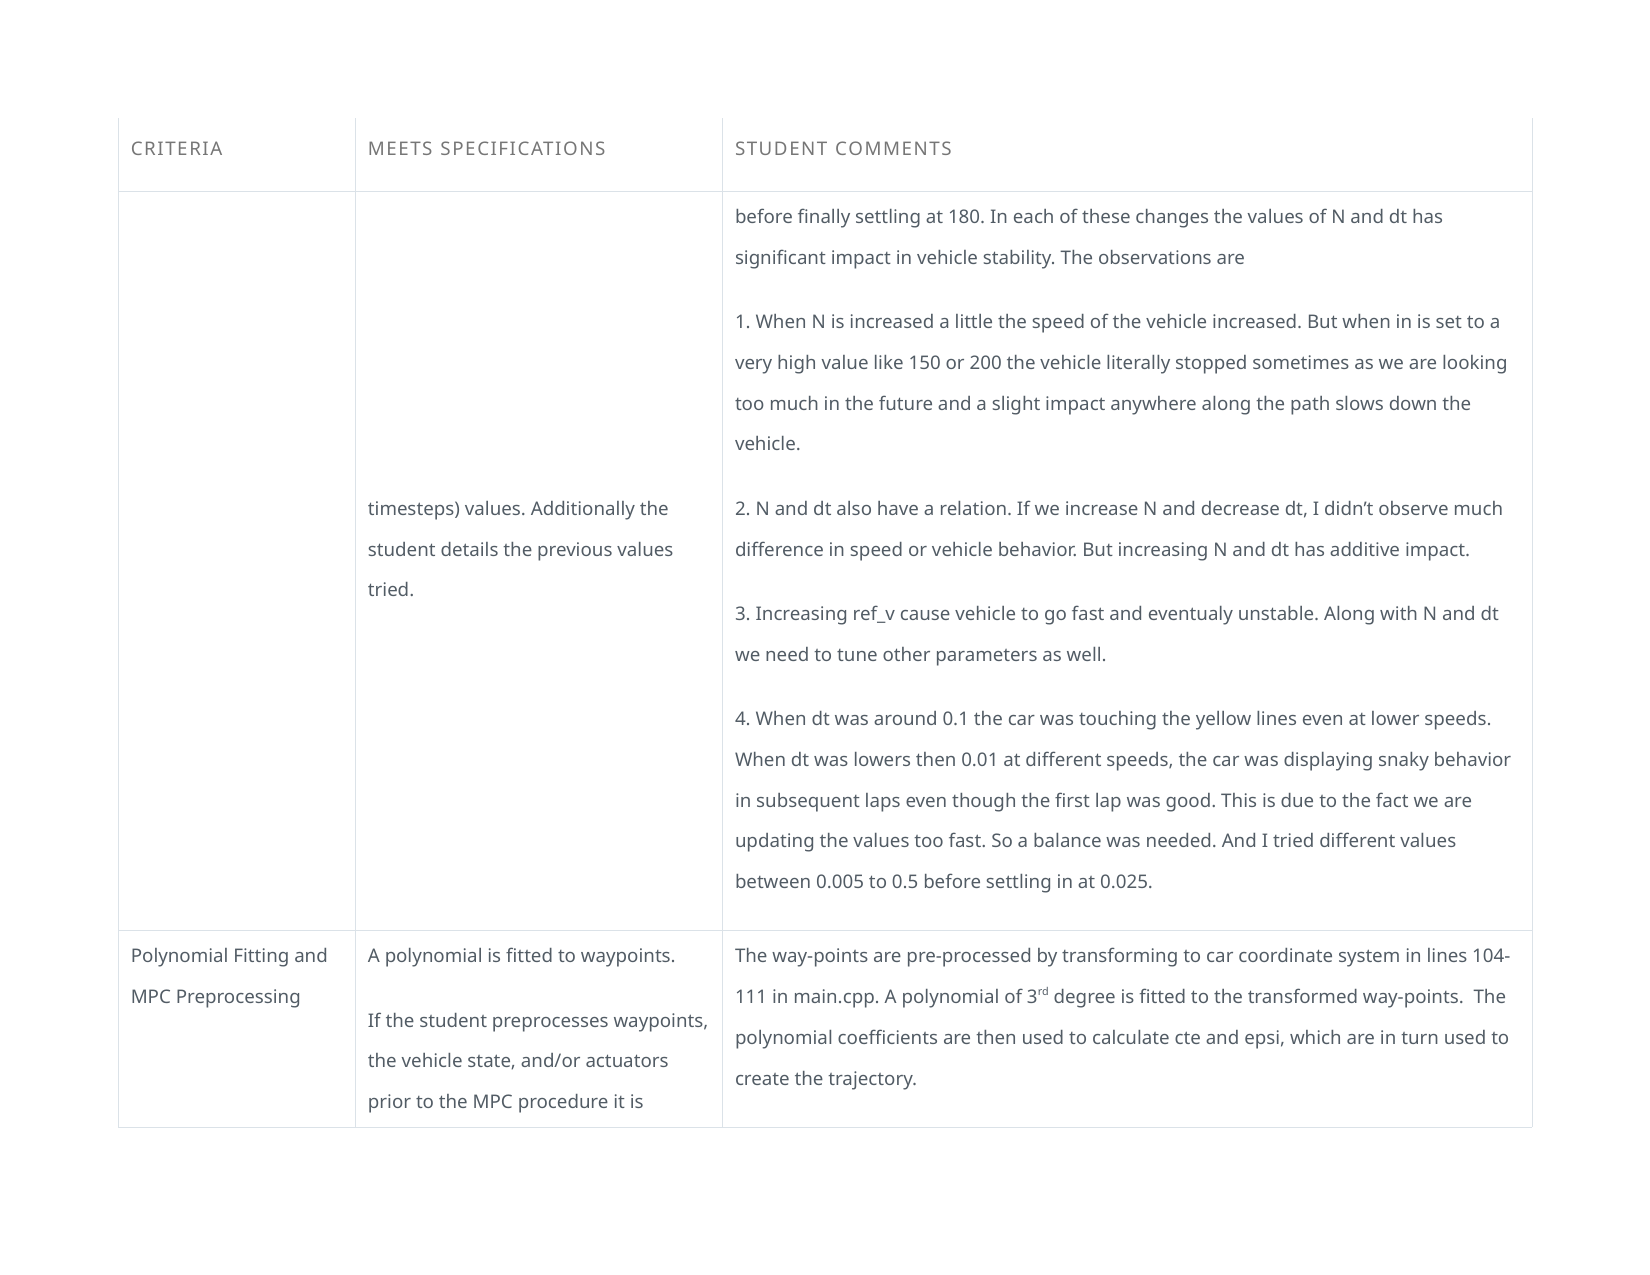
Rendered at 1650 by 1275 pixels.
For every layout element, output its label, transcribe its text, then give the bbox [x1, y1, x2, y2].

table_cell Polynomial Fitting and MPC Preprocessing [119, 931, 355, 1127]
table_header MEETS SPECIFICATIONS [356, 118, 722, 191]
table_cell [119, 192, 355, 930]
table_cell The way-points are pre-processed by transforming to car coordinate system in lines 104-111 in main.cpp. A polynomial of 3rd degree is fitted to the transformed way-points. The polynomial coefficients are then used to calculate cte and epsi, which are in turn used to create the trajectory. [723, 931, 1532, 1127]
table_cell A polynomial is fitted to waypoints. If the student preprocesses waypoints, the vehicle state, and/or actuators prior to the MPC procedure it is [356, 931, 722, 1127]
table_cell before finally settling at 180. In each of these changes the values of N and dt has significant impact in vehicle stability. The observations are 1. When N is increased a little the speed of the vehicle increased. But when in is set to a very high value like 150 or 200 the vehicle literally stopped sometimes as we are looking too much in the future and a slight impact anywhere along the path slows down the vehicle. 2. N and dt also have a relation. If we increase N and decrease dt, I didn’t observe much difference in speed or vehicle behavior. But increasing N and dt has additive impact. 3. Increasing ref_v cause vehicle to go fast and eventualy unstable. Along with N and dt we need to tune other parameters as well. 4. When dt was around 0.1 the car was touching the yellow lines even at lower speeds. When dt was lowers then 0.01 at different speeds, the car was displaying snaky behavior in subsequent laps even though the first lap was good. This is due to the fact we are updating the values too fast. So a balance was needed. And I tried different values between 0.005 to 0.5 before settling in at 0.025. [723, 192, 1532, 930]
table_header CRITERIA [119, 118, 355, 191]
table_cell timesteps) values. Additionally the student details the previous values tried. [356, 192, 722, 930]
table_header Student Comments [723, 118, 1532, 191]
